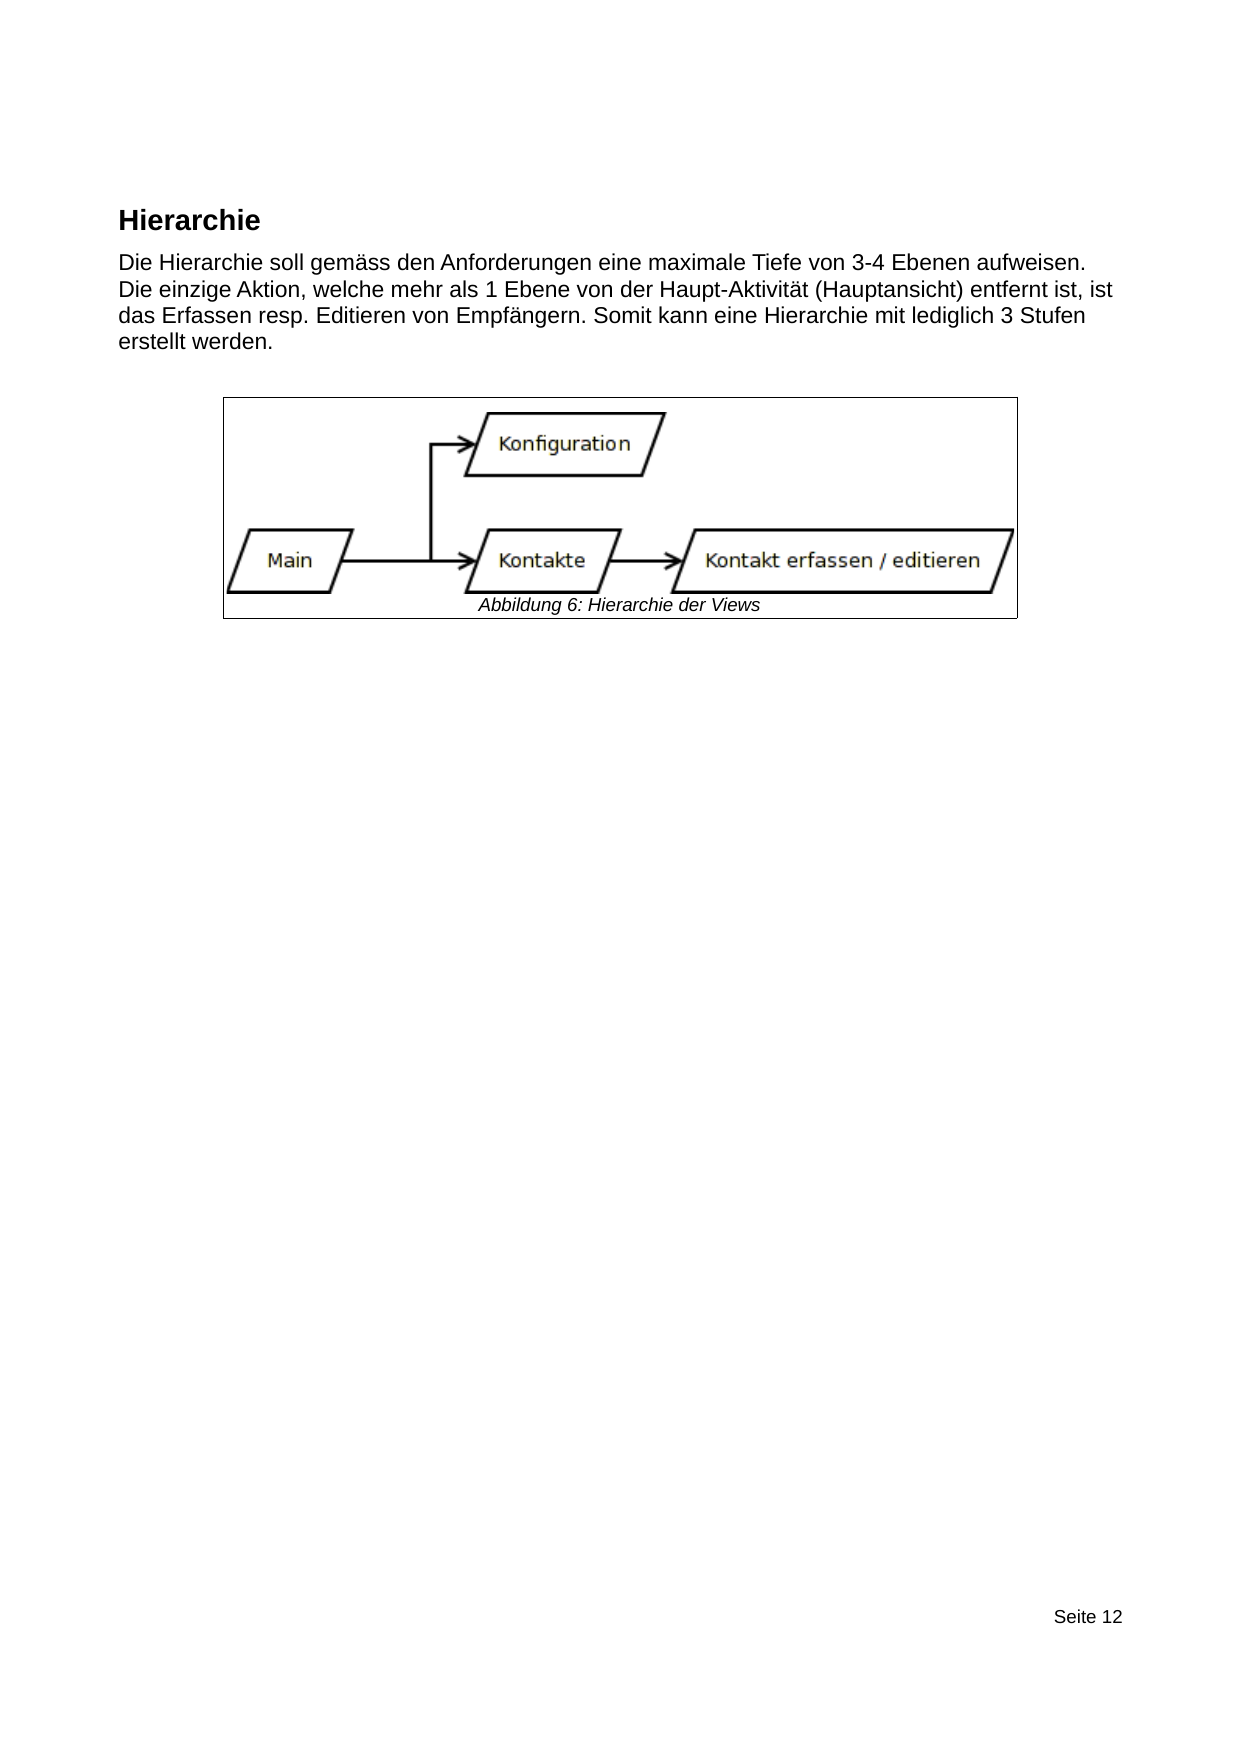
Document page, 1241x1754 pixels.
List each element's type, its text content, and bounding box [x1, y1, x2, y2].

text Abbildung 6: Hierarchie der Views [226, 594, 1014, 615]
picture [226, 412, 1015, 594]
text Die Hierarchie soll gemäss den Anforderungen eine maximale Tiefe von 3-4 Ebenen aufweisen. Die einzige Aktion, welche mehr als 1 Ebene von der Haupt-Aktivität (Hauptansicht) entfernt ist, ist das Erfassen resp. Editieren von Empfängern. Somit kann eine Hierarchie mit lediglich 3 Stufen erstellt werden. [118, 249, 1122, 354]
subtitle Hierarchie [118, 203, 1122, 237]
